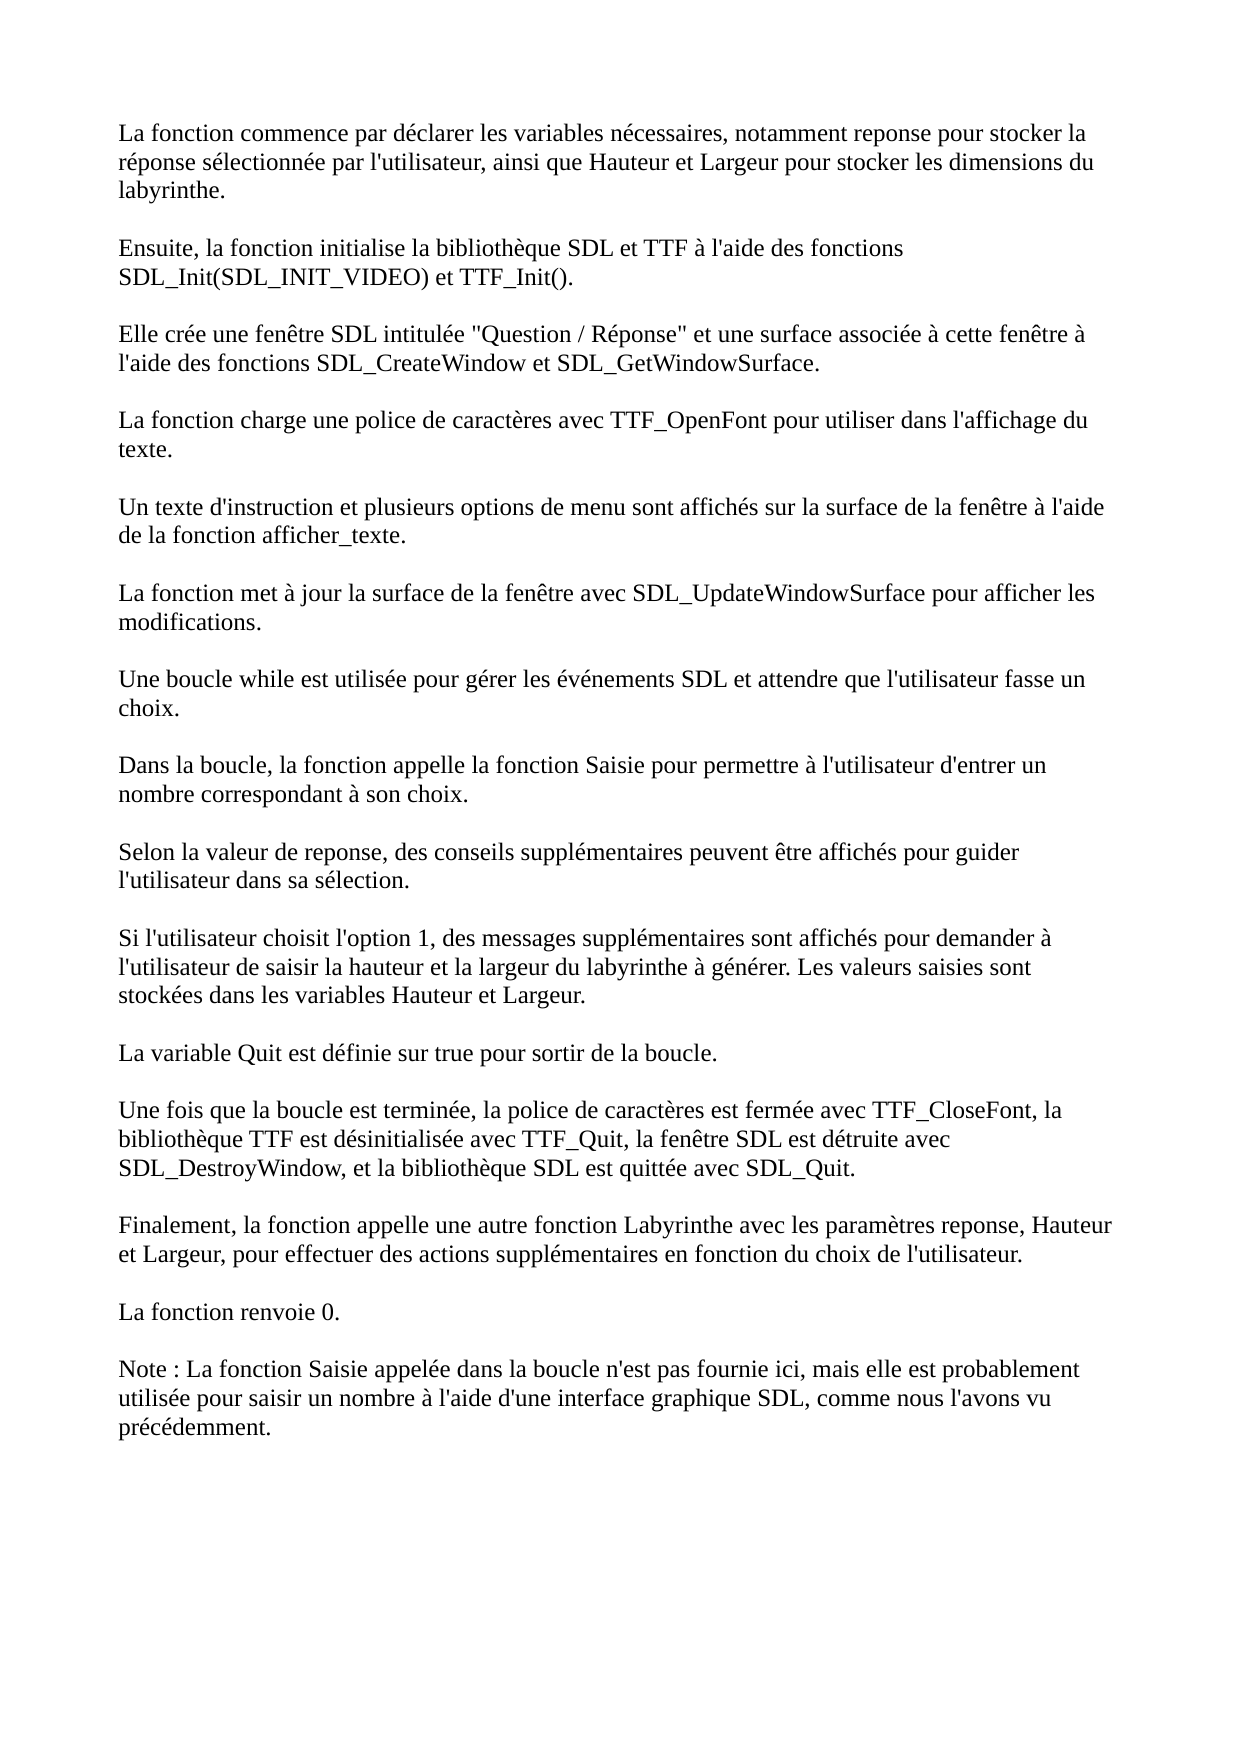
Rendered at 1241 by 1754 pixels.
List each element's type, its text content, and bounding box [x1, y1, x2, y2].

text Dans la boucle, la fonction appelle la fonction Saisie pour permettre à l'utilisateur d'entrer un nombre correspondant à son choix. [118, 751, 1122, 808]
text Si l'utilisateur choisit l'option 1, des messages supplémentaires sont affichés pour demander à l'utilisateur de saisir la hauteur et la largeur du labyrinthe à générer. Les valeurs saisies sont stockées dans les variables Hauteur et Largeur. [118, 923, 1122, 1009]
text Ensuite, la fonction initialise la bibliothèque SDL et TTF à l'aide des fonctions SDL_Init(SDL_INIT_VIDEO) et TTF_Init(). [118, 233, 1122, 291]
text La variable Quit est définie sur true pour sortir de la boucle. [118, 1038, 1122, 1067]
text La fonction met à jour la surface de la fenêtre avec SDL_UpdateWindowSurface pour afficher les modifications. [118, 578, 1122, 636]
text Une boucle while est utilisée pour gérer les événements SDL et attendre que l'utilisateur fasse un choix. [118, 664, 1122, 722]
text La fonction commence par déclarer les variables nécessaires, notamment reponse pour stocker la réponse sélectionnée par l'utilisateur, ainsi que Hauteur et Largeur pour stocker les dimensions du labyrinthe. [118, 118, 1122, 204]
text La fonction renvoie 0. [118, 1297, 1122, 1326]
text La fonction charge une police de caractères avec TTF_OpenFont pour utiliser dans l'affichage du texte. [118, 406, 1122, 463]
text Un texte d'instruction et plusieurs options de menu sont affichés sur la surface de la fenêtre à l'aide de la fonction afficher_texte. [118, 492, 1122, 549]
text Finalement, la fonction appelle une autre fonction Labyrinthe avec les paramètres reponse, Hauteur et Largeur, pour effectuer des actions supplémentaires en fonction du choix de l'utilisateur. [118, 1211, 1122, 1268]
text Selon la valeur de reponse, des conseils supplémentaires peuvent être affichés pour guider l'utilisateur dans sa sélection. [118, 837, 1122, 894]
text Note : La fonction Saisie appelée dans la boucle n'est pas fournie ici, mais elle est probablement utilisée pour saisir un nombre à l'aide d'une interface graphique SDL, comme nous l'avons vu précédemment. [118, 1354, 1122, 1441]
text Elle crée une fenêtre SDL intitulée "Question / Réponse" et une surface associée à cette fenêtre à l'aide des fonctions SDL_CreateWindow et SDL_GetWindowSurface. [118, 319, 1122, 377]
text Une fois que la boucle est terminée, la police de caractères est fermée avec TTF_CloseFont, la bibliothèque TTF est désinitialisée avec TTF_Quit, la fenêtre SDL est détruite avec SDL_DestroyWindow, et la bibliothèque SDL est quittée avec SDL_Quit. [118, 1096, 1122, 1182]
